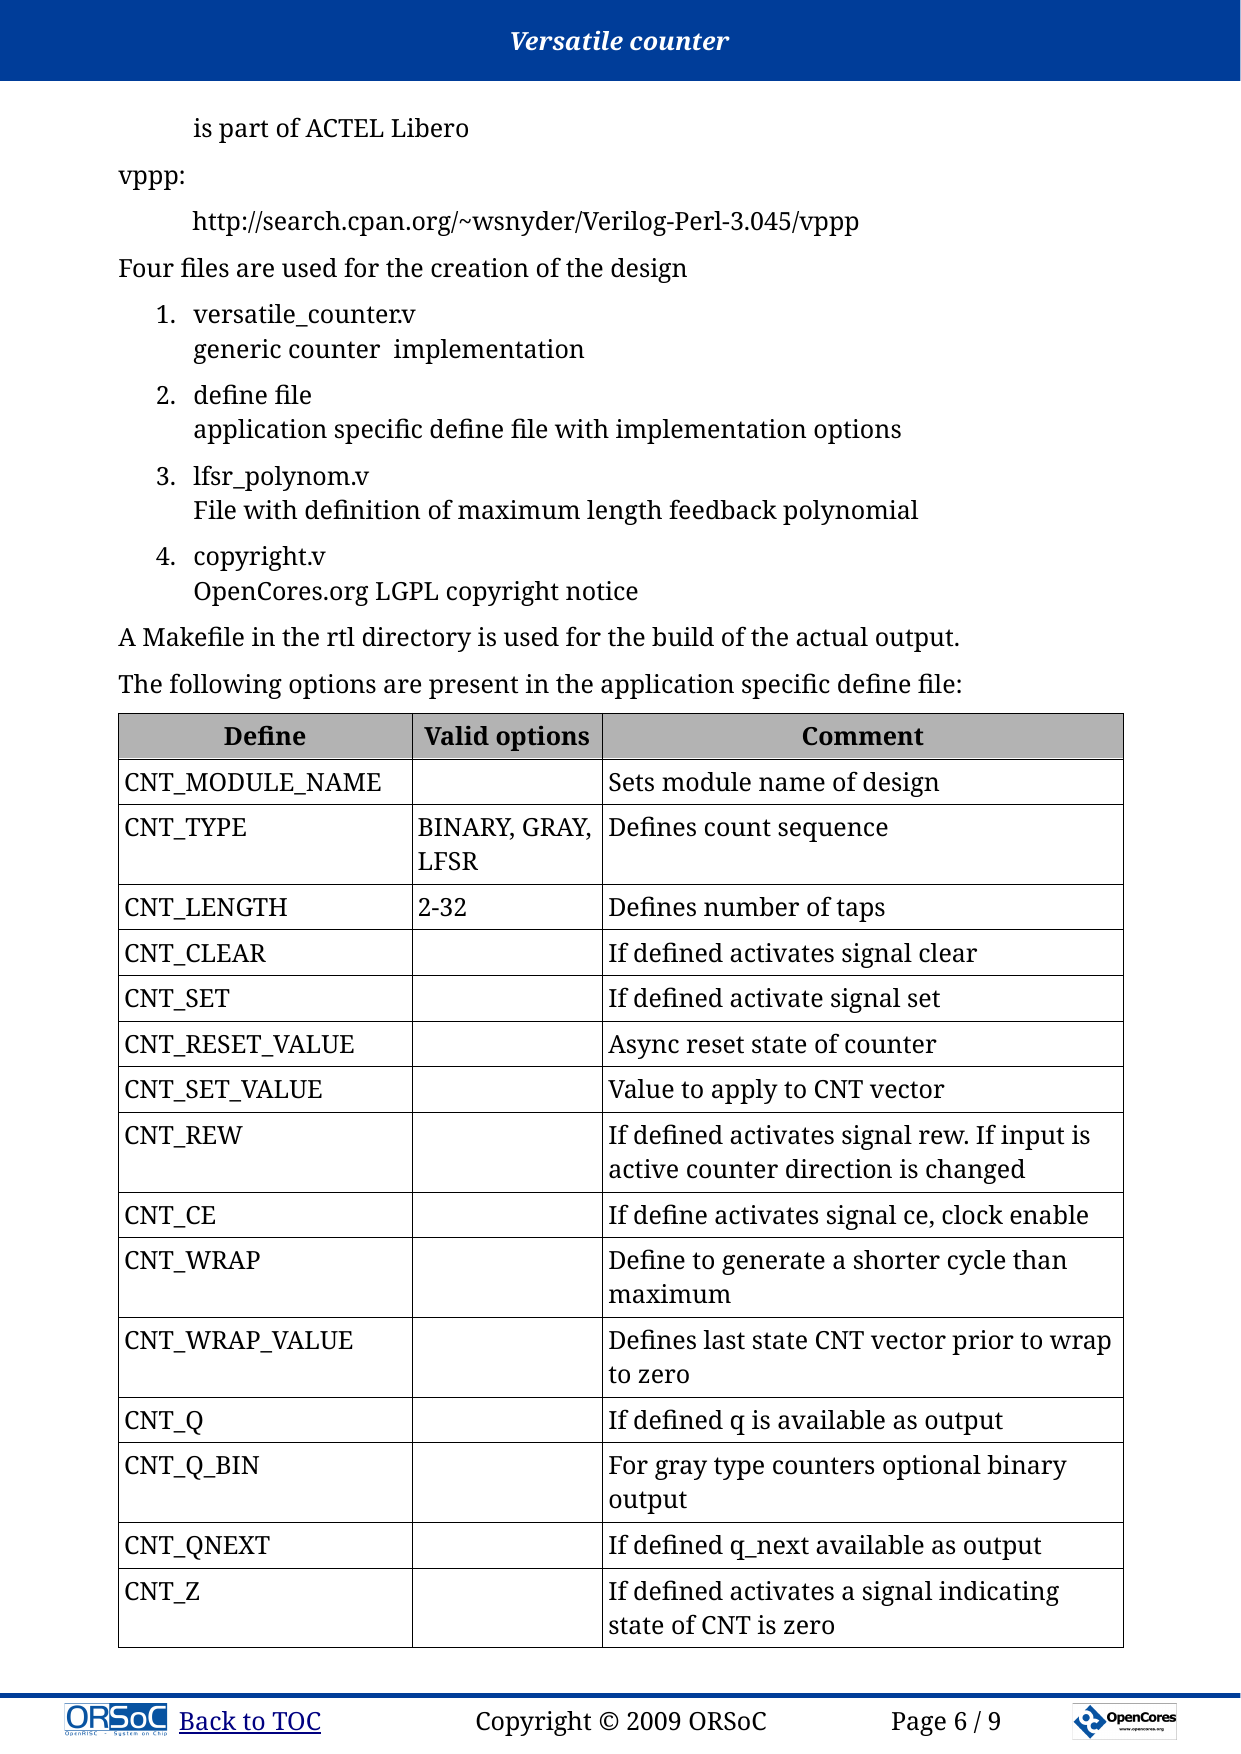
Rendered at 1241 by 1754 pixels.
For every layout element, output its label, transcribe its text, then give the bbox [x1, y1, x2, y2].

table_cell CNT_SET_VALUE [119, 1067, 412, 1112]
table_cell CNT_Q [119, 1398, 412, 1442]
list is part of ACTEL Libero [156, 111, 1122, 145]
table_cell If define activates signal ce, clock enable [603, 1193, 1123, 1237]
table_cell [413, 930, 602, 975]
text Four files are used for the creation of the design [118, 251, 1122, 285]
table_cell Define to generate a shorter cycle than maximum [603, 1238, 1123, 1317]
table_cell CNT_REW [119, 1113, 412, 1192]
list copyright.v OpenCores.org LGPL copyright notice [156, 539, 1122, 607]
text http://search.cpan.org/~wsnyder/Verilog-Perl-3.045/vppp [118, 204, 1122, 238]
table_cell CNT_WRAP_VALUE [119, 1318, 412, 1397]
table_cell If defined q_next available as output [603, 1523, 1123, 1567]
picture [64, 1703, 168, 1736]
table_cell Value to apply to CNT vector [603, 1067, 1123, 1112]
table_cell If defined activate signal set [603, 976, 1123, 1021]
table_cell CNT_SET [119, 976, 412, 1021]
table_cell [413, 1113, 602, 1192]
table_header Comment [603, 714, 1123, 758]
text The following options are present in the application specific define file: [118, 666, 1122, 700]
table_cell For gray type counters optional binary output [603, 1443, 1123, 1522]
table_cell [413, 976, 602, 1021]
table_cell [413, 1238, 602, 1317]
list define file application specific define file with implementation options [156, 378, 1122, 446]
table_cell [413, 1193, 602, 1237]
table_cell [413, 1523, 602, 1567]
table_cell CNT_Q_BIN [119, 1443, 412, 1522]
table_cell CNT_TYPE [119, 805, 412, 884]
table_cell BINARY, GRAY, LFSR [413, 805, 602, 884]
table_cell CNT_RESET_VALUE [119, 1022, 412, 1066]
table_header Valid options [413, 714, 602, 758]
table_cell [413, 1318, 602, 1397]
list lfsr_polynom.v File with definition of maximum length feedback polynomial [156, 458, 1122, 527]
table_header Define [119, 714, 412, 758]
table_cell CNT_CLEAR [119, 930, 412, 975]
table_cell If defined activates signal rew. If input is active counter direction is changed [603, 1113, 1123, 1192]
table_cell CNT_MODULE_NAME [119, 760, 412, 804]
table_cell Defines count sequence [603, 805, 1123, 884]
table_cell CNT_Z [119, 1569, 412, 1647]
table_cell [413, 1022, 602, 1066]
table_cell If defined q is available as output [603, 1398, 1123, 1442]
picture [1072, 1703, 1177, 1740]
table_cell Async reset state of counter [603, 1022, 1123, 1066]
text vppp: [118, 157, 1122, 192]
table_cell [413, 1443, 602, 1522]
table_cell CNT_CE [119, 1193, 412, 1237]
table_cell [413, 1067, 602, 1112]
table_cell CNT_QNEXT [119, 1523, 412, 1567]
table_cell CNT_LENGTH [119, 885, 412, 929]
table_cell If defined activates a signal indicating state of CNT is zero [603, 1569, 1123, 1647]
table_cell 2-32 [413, 885, 602, 929]
table_cell Sets module name of design [603, 760, 1123, 804]
table_cell [413, 760, 602, 804]
table_cell Defines last state CNT vector prior to wrap to zero [603, 1318, 1123, 1397]
text A Makefile in the rtl directory is used for the build of the actual output. [118, 620, 1122, 654]
list versatile_counter.v generic counter implementation [156, 297, 1122, 365]
table_cell Defines number of taps [603, 885, 1123, 929]
table_cell If defined activates signal clear [603, 930, 1123, 975]
table_cell CNT_WRAP [119, 1238, 412, 1317]
table_cell [413, 1569, 602, 1647]
table_cell [413, 1398, 602, 1442]
